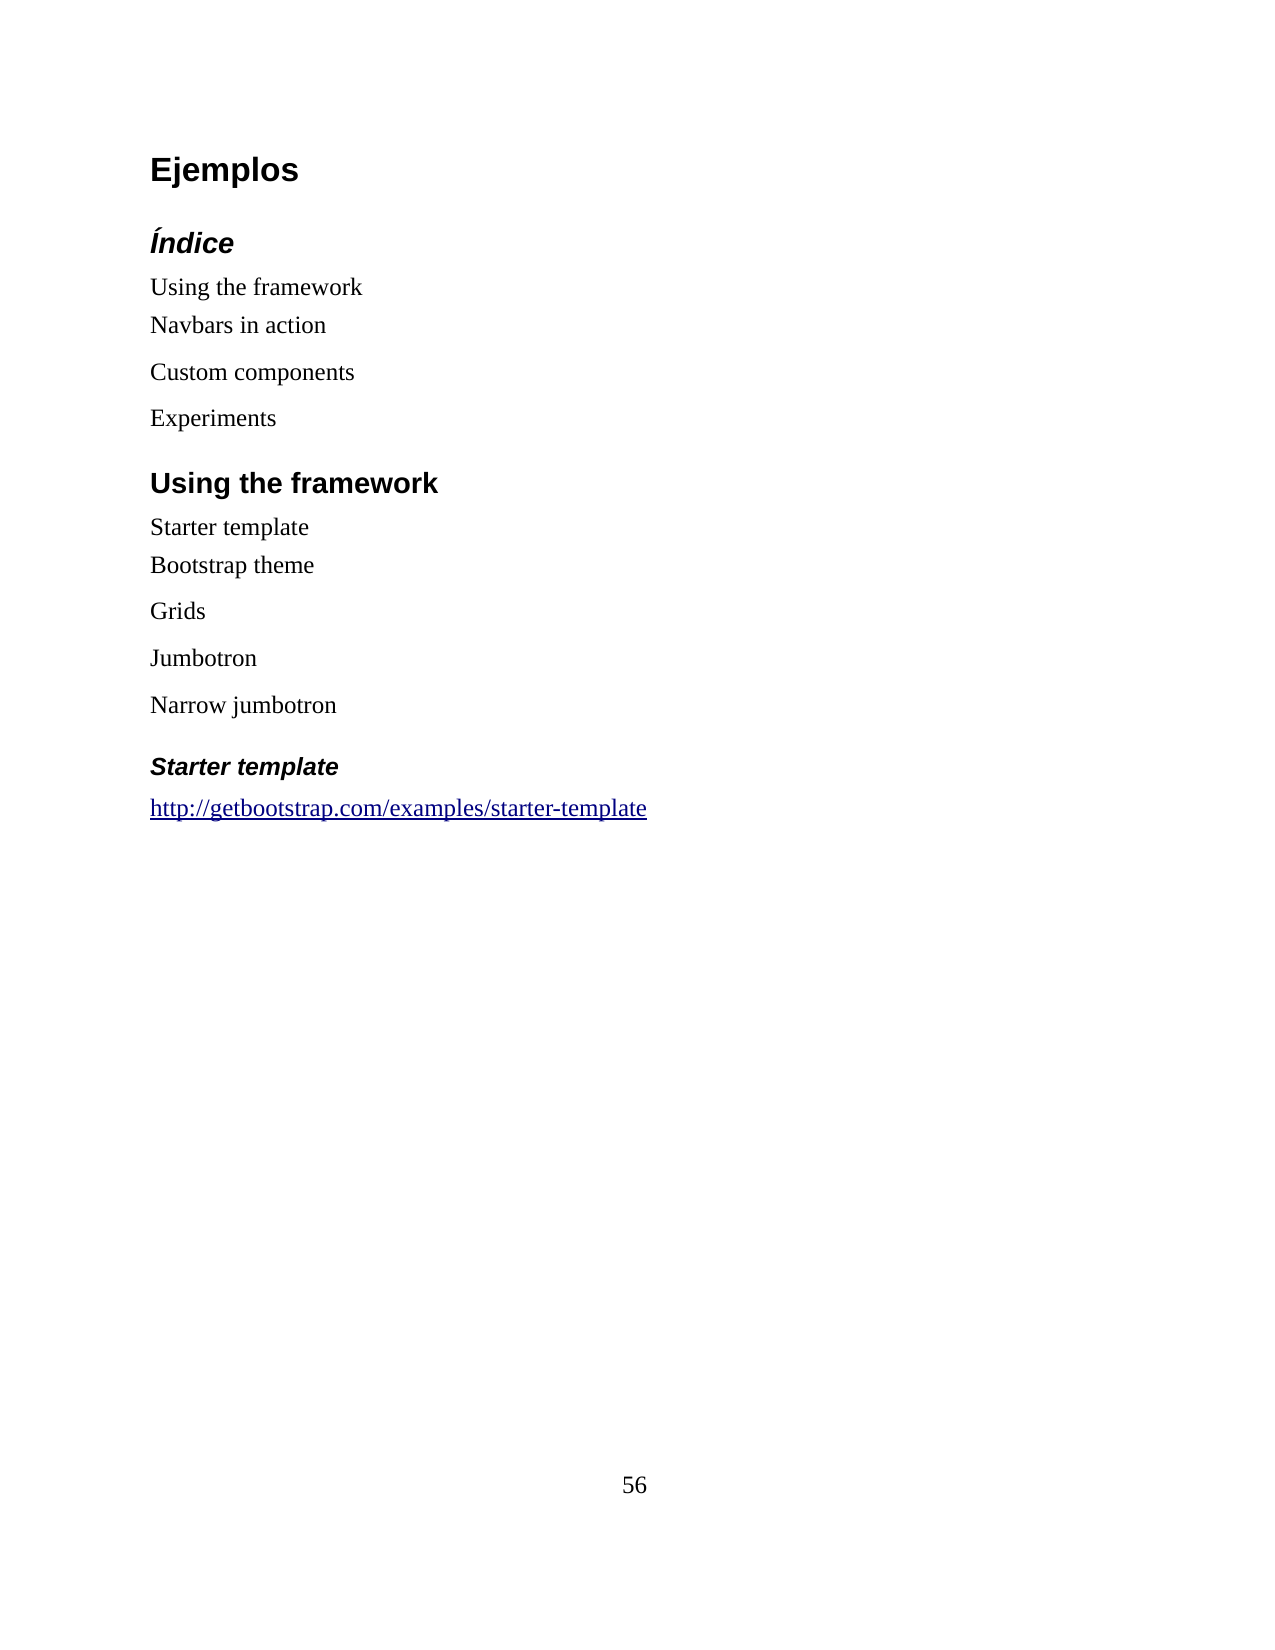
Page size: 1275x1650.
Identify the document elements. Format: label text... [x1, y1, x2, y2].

text Grids [150, 596, 1125, 625]
text Starter template [150, 512, 1125, 541]
subtitle Índice [150, 226, 1125, 260]
text Narrow jumbotron [150, 690, 1125, 718]
text Using the framework [150, 272, 1125, 301]
text Custom components [150, 357, 1125, 385]
subtitle Starter template [150, 752, 1125, 781]
text Navbars in action [150, 310, 1125, 339]
text Jumbotron [150, 643, 1125, 672]
subtitle Ejemplos [150, 150, 1125, 189]
text http://getbootstrap.com/examples/starter-template [150, 793, 1125, 822]
text Experiments [150, 403, 1125, 432]
text Bootstrap theme [150, 550, 1125, 578]
subtitle Using the framework [150, 466, 1125, 499]
